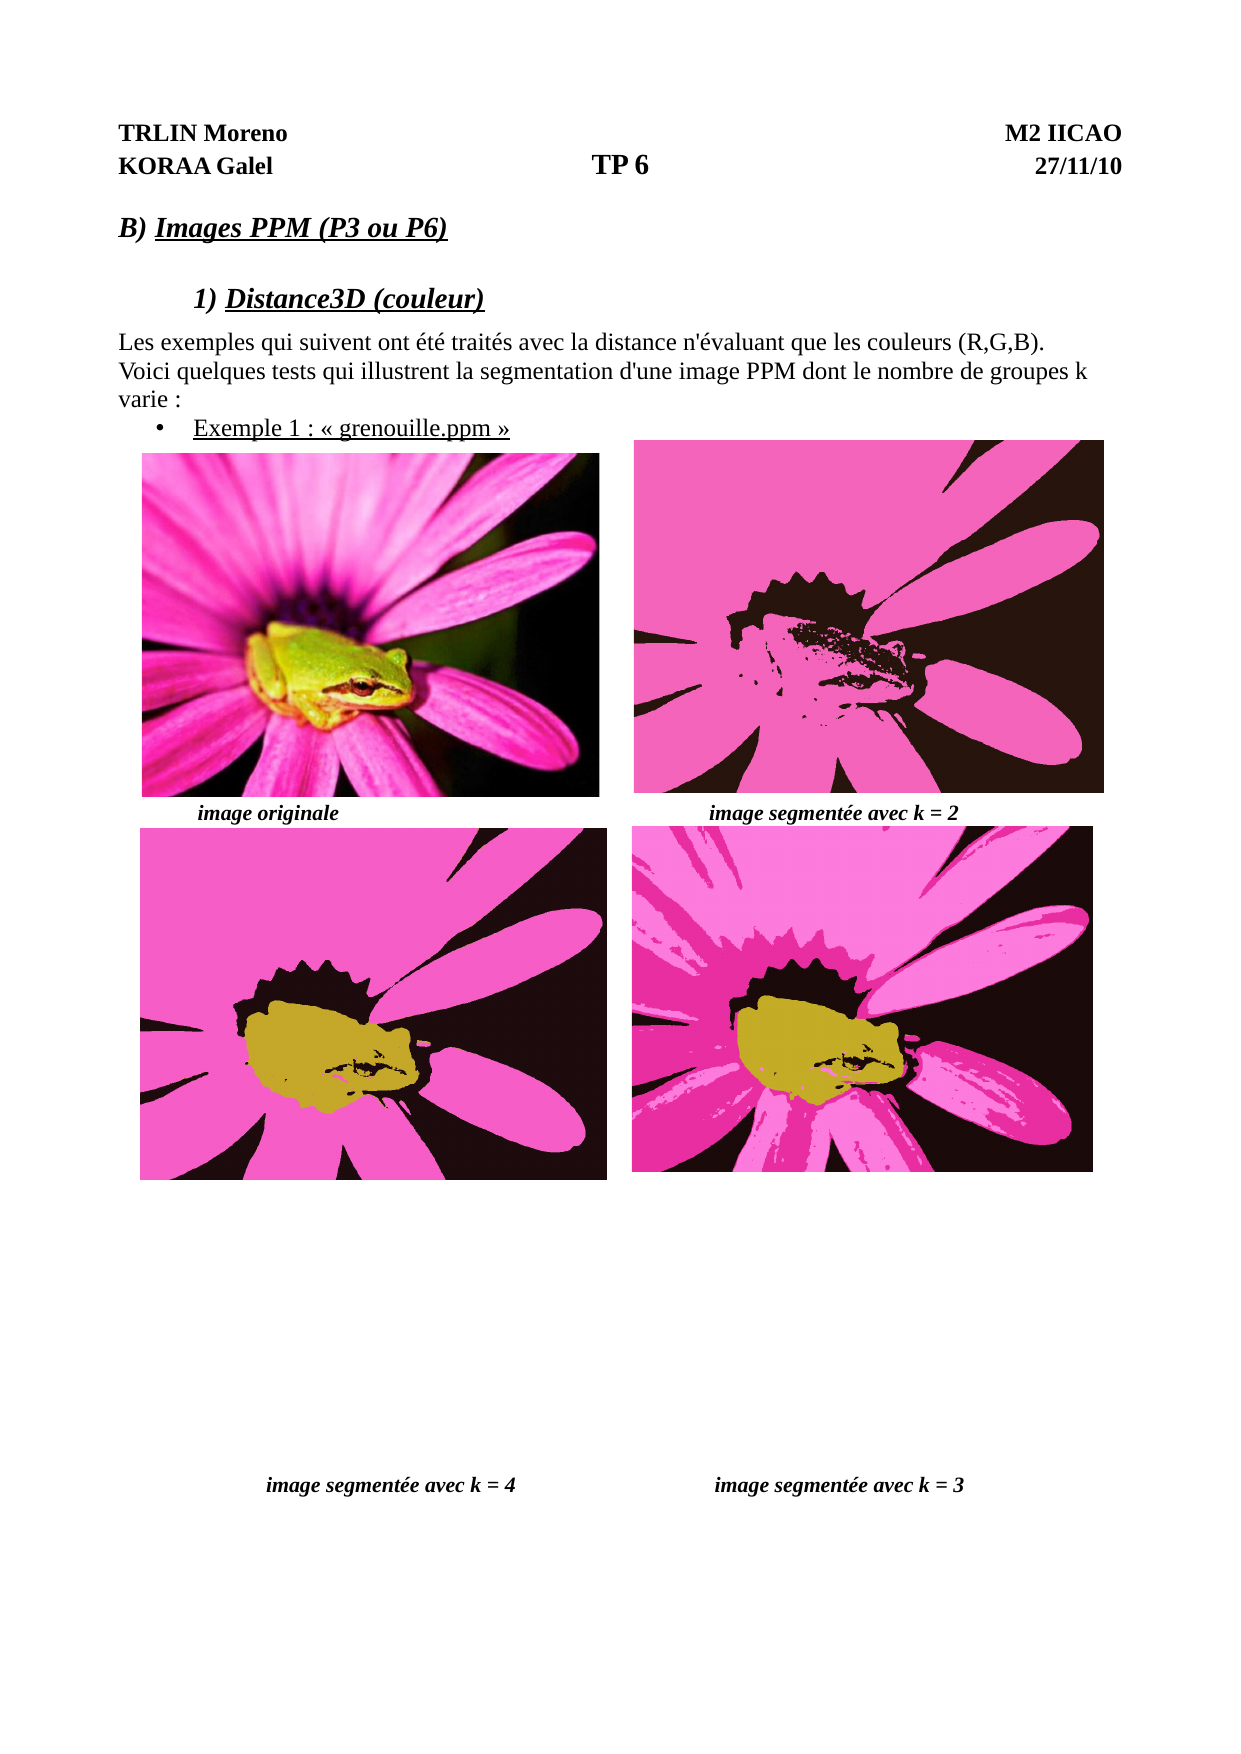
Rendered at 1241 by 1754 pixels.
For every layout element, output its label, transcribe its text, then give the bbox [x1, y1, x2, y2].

text image originale image segmentée avec k = 2 [118, 799, 1122, 825]
picture [631, 826, 1093, 1172]
text Voici quelques tests qui illustrent la segmentation d'une image PPM dont le nombre de groupes k varie : [118, 356, 1122, 413]
picture [633, 440, 1104, 793]
text image segmentée avec k = 4 image segmentée avec k = 3 [118, 1472, 1122, 1497]
subtitle 1) Distance3D (couleur) [118, 281, 1122, 314]
list Exemple 1 : « grenouille.ppm » [156, 413, 1122, 442]
picture [141, 453, 600, 797]
text Les exemples qui suivent ont été traités avec la distance n'évaluant que les couleurs (R,G,B). [118, 327, 1122, 356]
picture [140, 828, 607, 1180]
subtitle B) Images PPM (P3 ou P6) [118, 210, 1122, 243]
